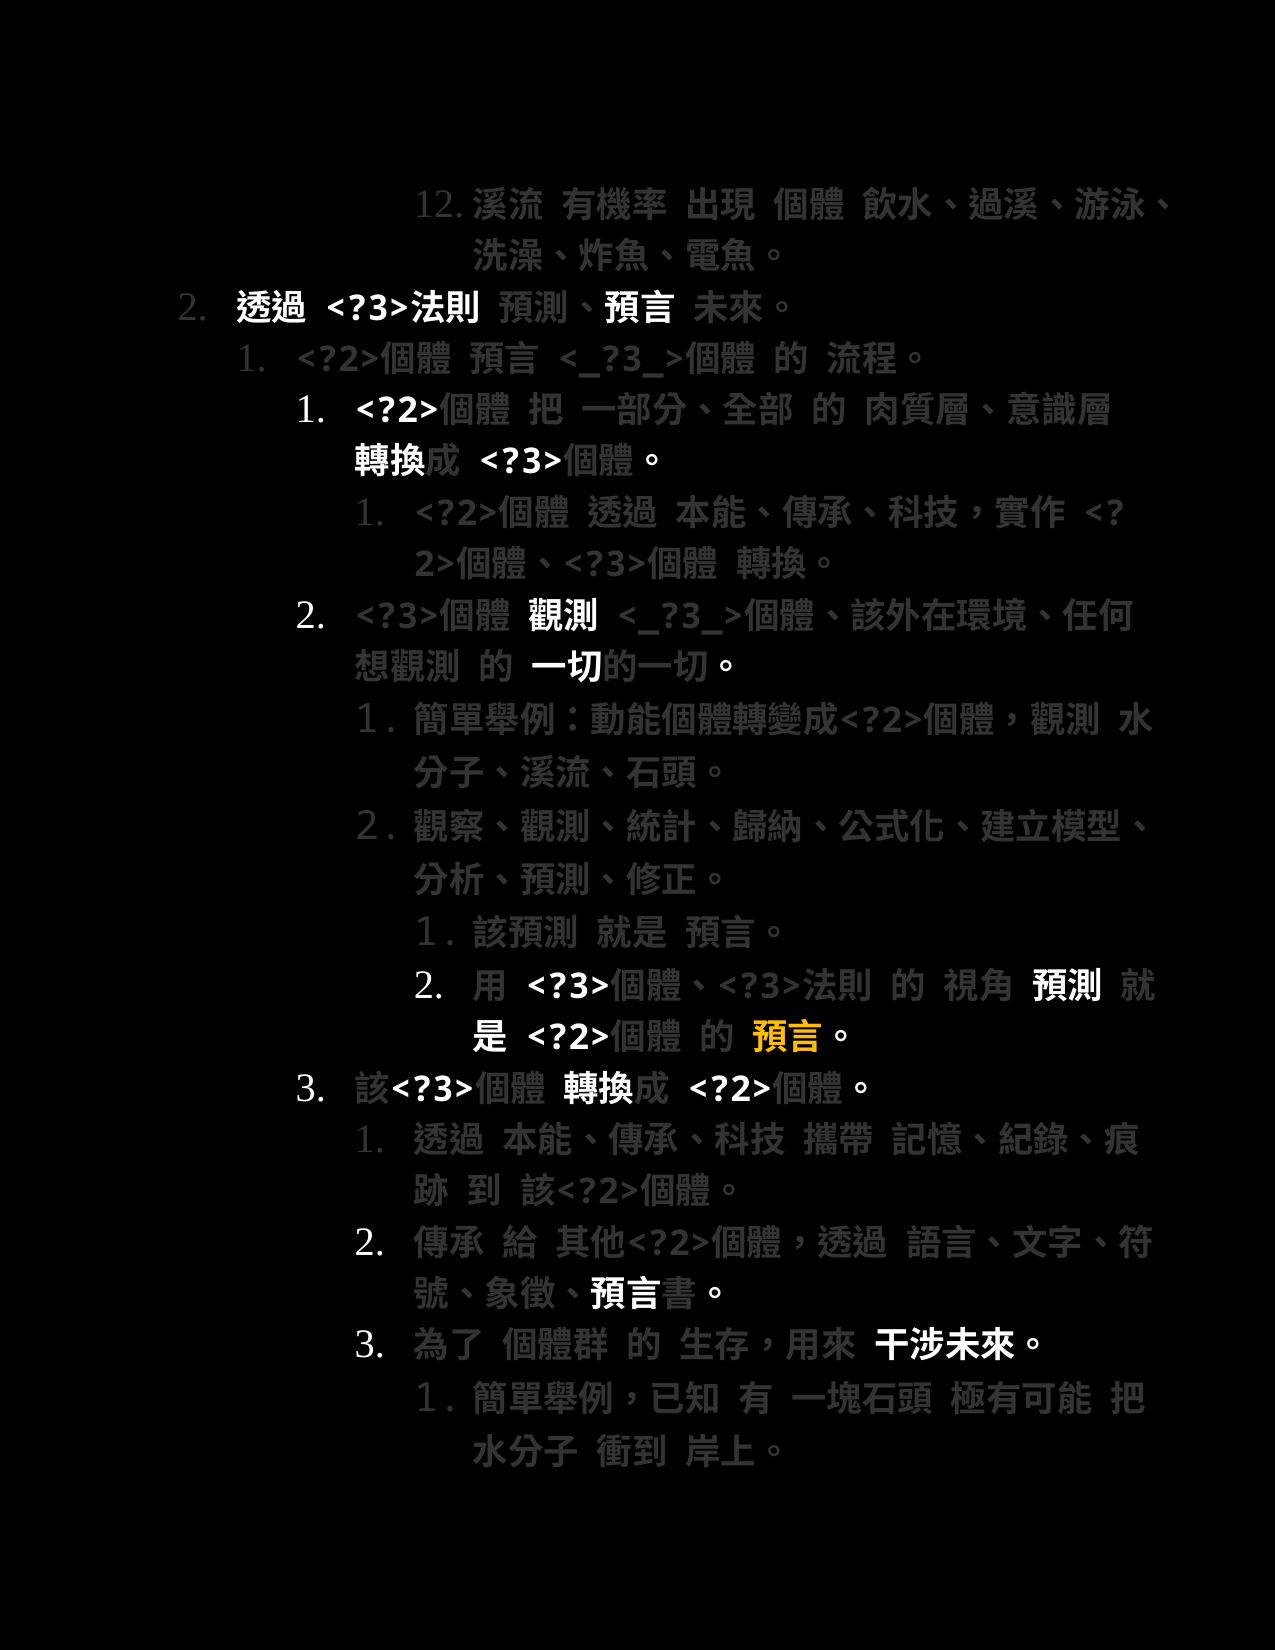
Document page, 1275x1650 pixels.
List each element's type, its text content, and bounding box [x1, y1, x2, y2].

list 透過 <?3>法則 預測、預言 未來。 [177, 279, 1157, 330]
list 簡單舉例：動能個體轉變成<?2>個體，觀測 水分子、溪流、石頭。 [354, 689, 1157, 796]
list 透過 本能、傳承、科技 攜帶 記憶、紀錄、痕跡 到 該<?2>個體。 [354, 1111, 1157, 1214]
list 用 <?3>個體、<?3>法則 的 視角 預測 就是 <?2>個體 的 預言。 [413, 957, 1157, 1060]
list <?2>個體 透過 本能、傳承、科技，實作 <?2>個體、<?3>個體 轉換。 [354, 484, 1157, 587]
list <?2>個體 預言 <_?3_>個體 的 流程。 [236, 330, 1157, 382]
list <?3>個體 觀測 <_?3_>個體、該外在環境、任何想觀測 的 一切的一切。 [295, 587, 1157, 689]
list 簡單舉例，已知 有 一塊石頭 極有可能 把 水分子 衝到 岸上。 [413, 1368, 1157, 1474]
list 觀察、觀測、統計、歸納、公式化、建立模型、分析、預測、修正。 [354, 796, 1157, 902]
list 為了 個體群 的 生存，用來 干涉未來。 [354, 1317, 1157, 1368]
list 溪流 有機率 出現 個體 飲水、過溪、游泳、洗澡、炸魚、電魚。 [413, 176, 1157, 279]
list 該預測 就是 預言。 [413, 902, 1157, 957]
list <?2>個體 把 一部分、全部 的 肉質層、意識層 轉換成 <?3>個體。 [295, 382, 1157, 484]
list 該<?3>個體 轉換成 <?2>個體。 [295, 1060, 1157, 1111]
list 傳承 給 其他<?2>個體，透過 語言、文字、符號、象徵、預言書。 [354, 1214, 1157, 1317]
